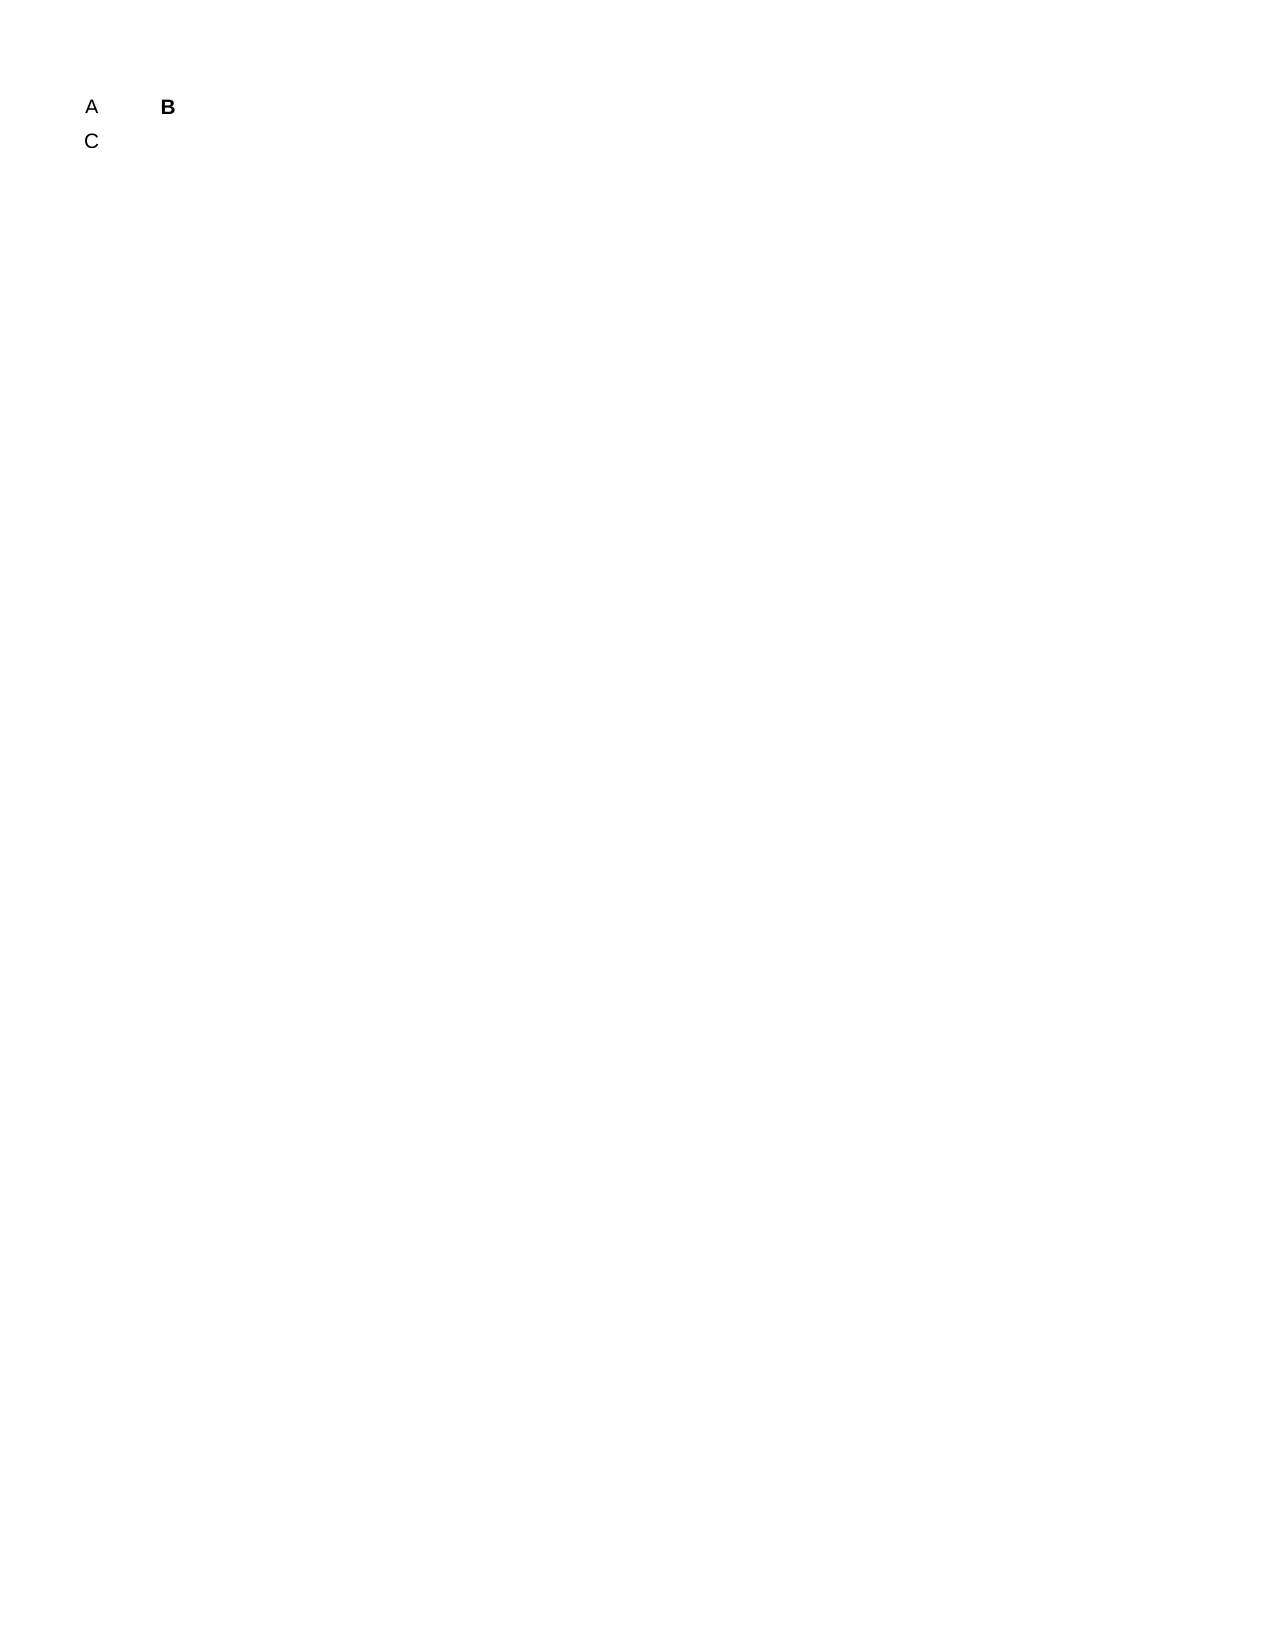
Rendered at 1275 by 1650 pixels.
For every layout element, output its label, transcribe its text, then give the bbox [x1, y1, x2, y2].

table_header A [77, 96, 106, 112]
table_header B [107, 95, 230, 148]
table_cell C [77, 130, 106, 148]
table_cell [77, 112, 106, 130]
